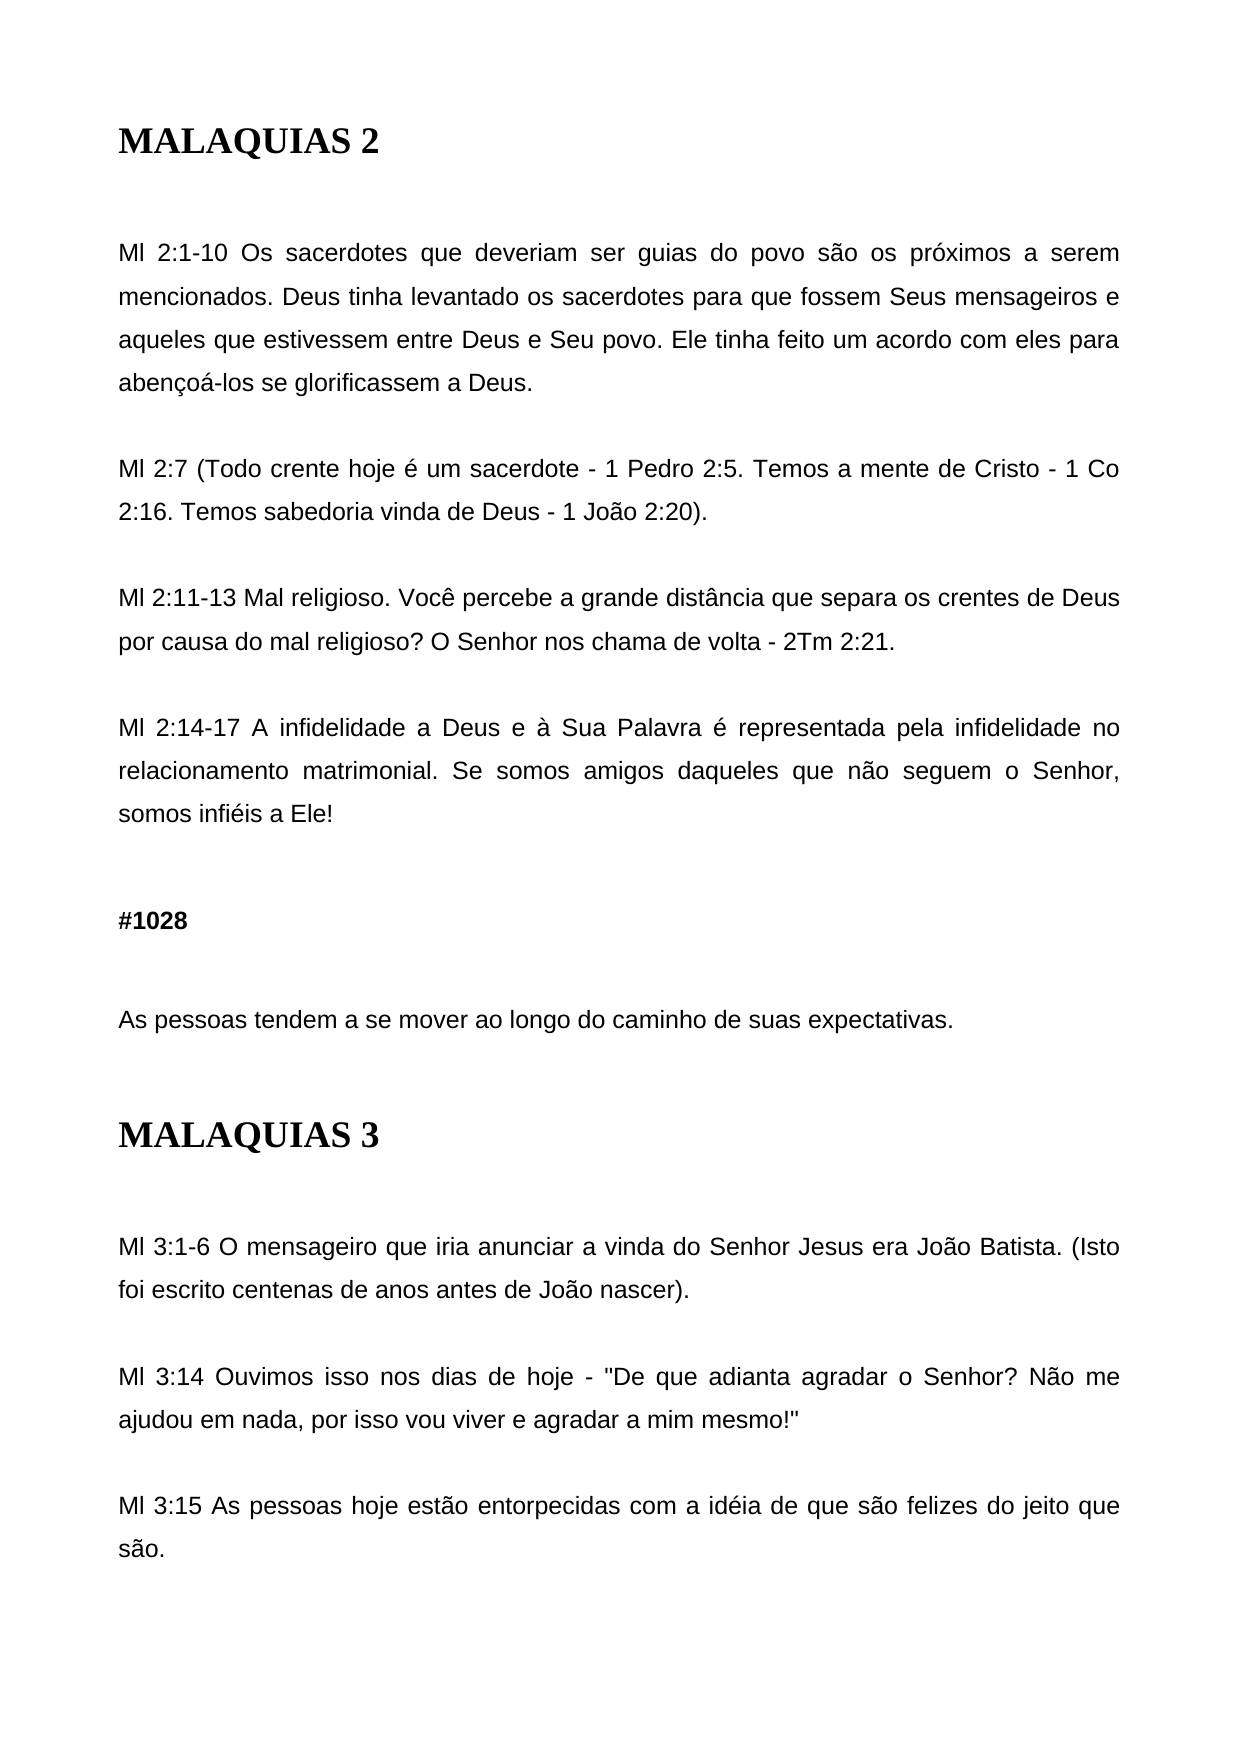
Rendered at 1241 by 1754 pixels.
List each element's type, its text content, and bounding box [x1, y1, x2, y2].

text Ml 2:1-10 Os sacerdotes que deveriam ser guias do povo são os próximos a serem mencionados. Deus tinha levantado os sacerdotes para que fossem Seus mensageiros e aqueles que estivessem entre Deus e Seu povo. Ele tinha feito um acordo com eles para abençoá-los se glorificassem a Deus. [118, 238, 1122, 397]
text Ml 2:14-17 A infidelidade a Deus e à Sua Palavra é representada pela infidelidade no relacionamento matrimonial. Se somos amigos daqueles que não seguem o Senhor, somos infiéis a Ele! [118, 713, 1122, 828]
subtitle MALAQUIAS 2 [118, 118, 1122, 161]
text Ml 2:7 (Todo crente hoje é um sacerdote - 1 Pedro 2:5. Temos a mente de Cristo - 1 Co 2:16. Temos sabedoria vinda de Deus - 1 João 2:20). [118, 454, 1122, 526]
subtitle #1028 [118, 906, 1122, 935]
subtitle MALAQUIAS 3 [118, 1112, 1122, 1155]
text Ml 3:14 Ouvimos isso nos dias de hoje - "De que adianta agradar o Senhor? Não me ajudou em nada, por isso vou viver e agradar a mim mesmo!" [118, 1362, 1122, 1433]
text As pessoas tendem a se mover ao longo do caminho de suas expectativas. [118, 1005, 1122, 1034]
text Ml 3:15 As pessoas hoje estão entorpecidas com a idéia de que são felizes do jeito que são. [118, 1491, 1122, 1563]
text Ml 2:11-13 Mal religioso. Você percebe a grande distância que separa os crentes de Deus por causa do mal religioso? O Senhor nos chama de volta - 2Tm 2:21. [118, 583, 1122, 655]
text Ml 3:1-6 O mensageiro que iria anunciar a vinda do Senhor Jesus era João Batista. (Isto foi escrito centenas de anos antes de João nascer). [118, 1232, 1122, 1304]
